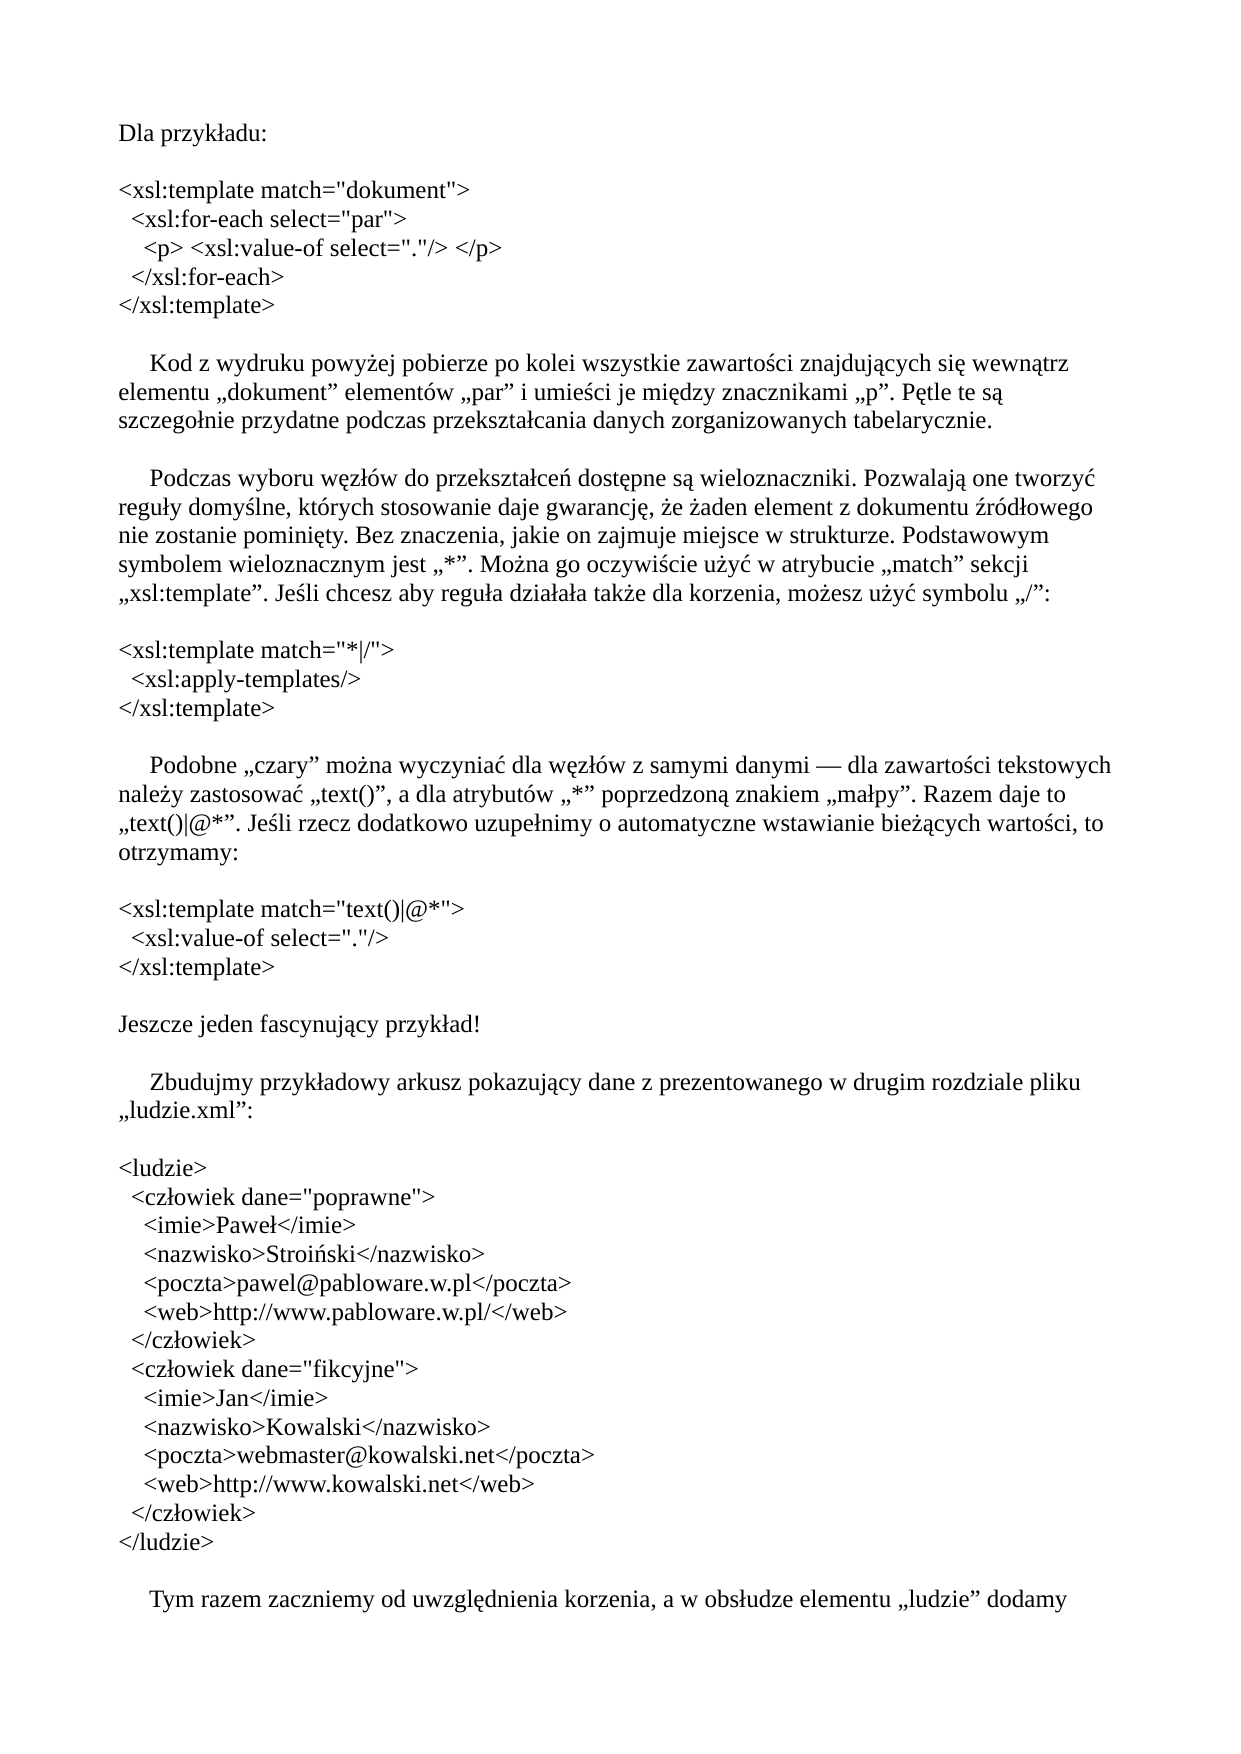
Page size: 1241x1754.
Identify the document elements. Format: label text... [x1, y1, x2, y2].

text <xsl:apply-templates/> [118, 664, 1122, 693]
text <imie>Jan</imie> [118, 1383, 1122, 1412]
text </xsl:template> [118, 952, 1122, 981]
text <imie>Paweł</imie> [118, 1211, 1122, 1239]
text <nazwisko>Stroiński</nazwisko> [118, 1239, 1122, 1268]
text <nazwisko>Kowalski</nazwisko> [118, 1412, 1122, 1441]
text <poczta>pawel@pabloware.w.pl</poczta> [118, 1268, 1122, 1297]
text </xsl:for-each> [118, 262, 1122, 291]
text <xsl:template match="dokument"> [118, 176, 1122, 204]
text <web>http://www.pabloware.w.pl/</web> [118, 1297, 1122, 1326]
text <web>http://www.kowalski.net</web> [118, 1469, 1122, 1498]
text Jeszcze jeden fascynujący przykład! [118, 1009, 1122, 1038]
text </xsl:template> [118, 291, 1122, 319]
text <xsl:template match="*|/"> [118, 636, 1122, 664]
text </człowiek> [118, 1498, 1122, 1527]
text <xsl:value-of select="."/> [118, 923, 1122, 952]
text Kod z wydruku powyżej pobierze po kolei wszystkie zawartości znajdujących się wewnątrz elementu „dokument” elementów „par” i umieści je między znacznikami „p”. Pętle te są szczegołnie przydatne podczas przekształcania danych zorganizowanych tabelarycznie. [118, 348, 1122, 434]
text Tym razem zaczniemy od uwzględnienia korzenia, a w obsłudze elementu „ludzie” dodamy [118, 1584, 1122, 1613]
text </człowiek> [118, 1326, 1122, 1354]
text <człowiek dane="fikcyjne"> [118, 1354, 1122, 1383]
text Dla przykładu: [118, 118, 1122, 147]
text <poczta>webmaster@kowalski.net</poczta> [118, 1441, 1122, 1469]
text <xsl:for-each select="par"> [118, 204, 1122, 233]
text </ludzie> [118, 1527, 1122, 1556]
text <p> <xsl:value-of select="."/> </p> [118, 233, 1122, 262]
text <człowiek dane="poprawne"> [118, 1182, 1122, 1211]
text </xsl:template> [118, 693, 1122, 722]
text Podczas wyboru węzłów do przekształceń dostępne są wieloznaczniki. Pozwalają one tworzyć reguły domyślne, których stosowanie daje gwarancję, że żaden element z dokumentu źródłowego nie zostanie pominięty. Bez znaczenia, jakie on zajmuje miejsce w strukturze. Podstawowym symbolem wieloznacznym jest „*”. Można go oczywiście użyć w atrybucie „match” sekcji „xsl:template”. Jeśli chcesz aby reguła działała także dla korzenia, możesz użyć symbolu „/”: [118, 463, 1122, 607]
text Podobne „czary” można wyczyniać dla węzłów z samymi danymi — dla zawartości tekstowych należy zastosować „text()”, a dla atrybutów „*” poprzedzoną znakiem „małpy”. Razem daje to „text()|@*”. Jeśli rzecz dodatkowo uzupełnimy o automatyczne wstawianie bieżących wartości, to otrzymamy: [118, 751, 1122, 866]
text <xsl:template match="text()|@*"> [118, 894, 1122, 923]
text Zbudujmy przykładowy arkusz pokazujący dane z prezentowanego w drugim rozdziale pliku „ludzie.xml”: [118, 1067, 1122, 1124]
text <ludzie> [118, 1153, 1122, 1182]
